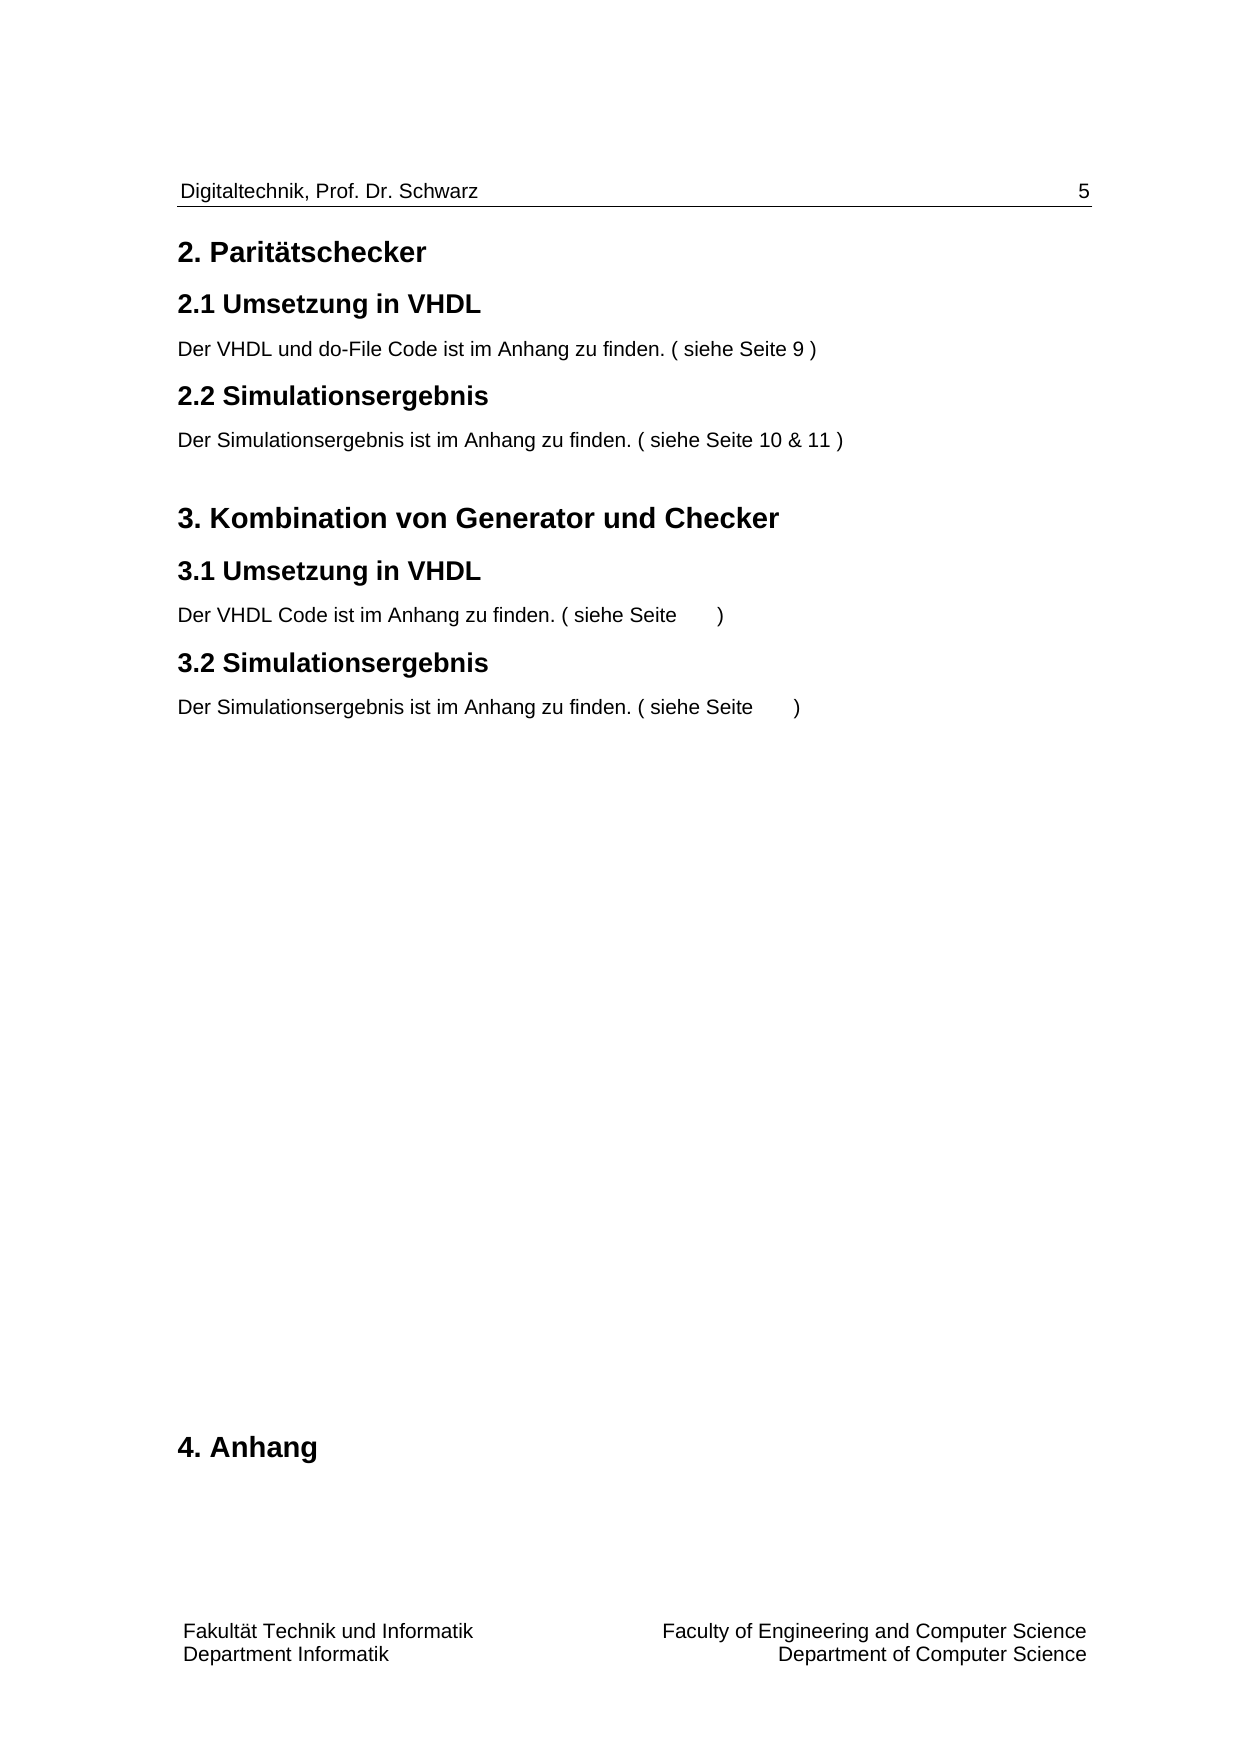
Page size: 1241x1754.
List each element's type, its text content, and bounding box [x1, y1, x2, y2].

subtitle 2.2 Simulationsergebnis [177, 381, 1092, 411]
text Der VHDL Code ist im Anhang zu finden. ( siehe Seite ) [177, 604, 1092, 627]
subtitle 3.2 Simulationsergebnis [177, 647, 1092, 678]
subtitle 4. Anhang [177, 1431, 1092, 1464]
subtitle 2. Paritätschecker [177, 236, 1092, 268]
text Der Simulationsergebnis ist im Anhang zu finden. ( siehe Seite ) [177, 696, 1092, 719]
text Der Simulationsergebnis ist im Anhang zu finden. ( siehe Seite 10 & 11 ) [177, 429, 1092, 452]
text Der VHDL und do-File Code ist im Anhang zu finden. ( siehe Seite 9 ) [177, 337, 1092, 360]
subtitle 3.1 Umsetzung in VHDL [177, 556, 1092, 586]
subtitle 3. Kombination von Generator und Checker [177, 502, 1092, 535]
subtitle 2.1 Umsetzung in VHDL [177, 289, 1092, 319]
